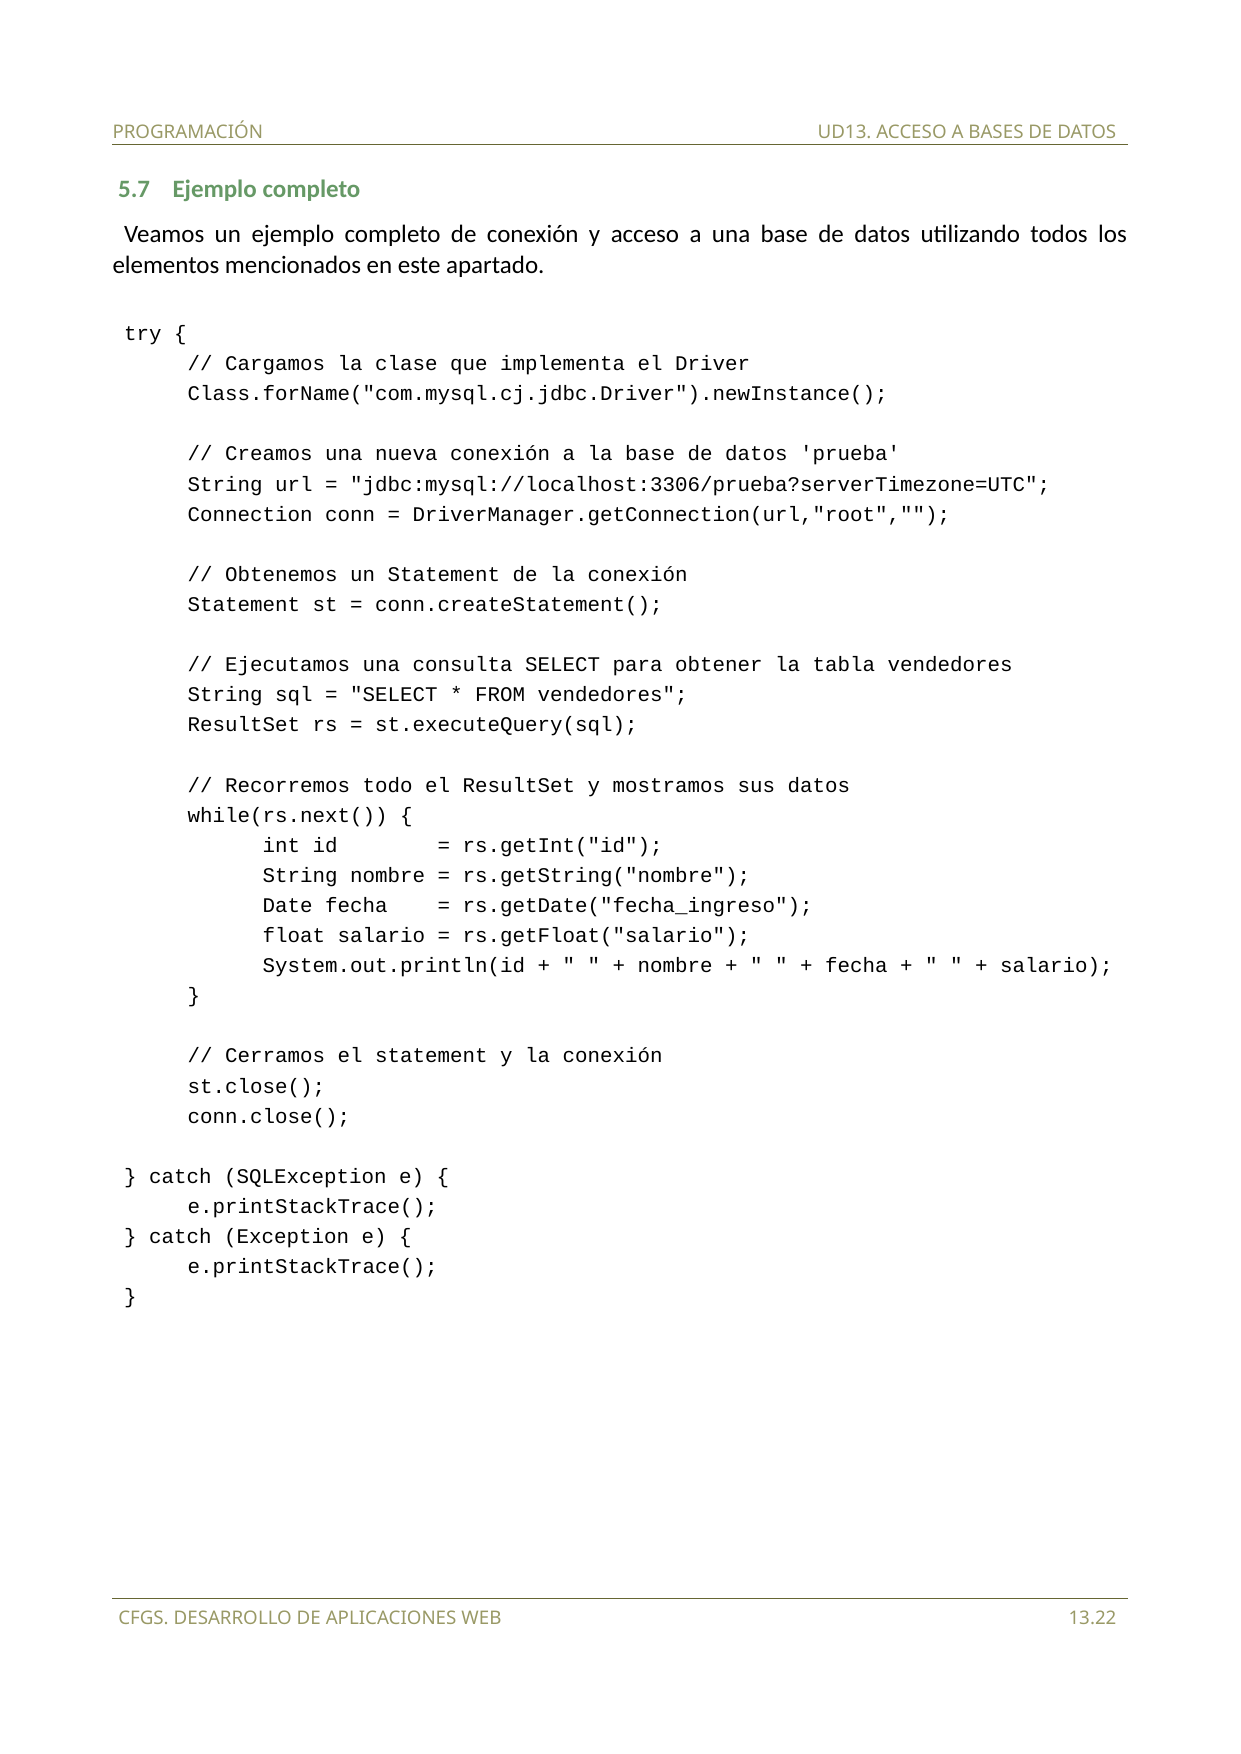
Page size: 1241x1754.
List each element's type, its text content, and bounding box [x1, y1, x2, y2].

text String url = "jdbc:mysql://localhost:3306/prueba?serverTimezone=UTC"; [112, 473, 1128, 497]
text conn.close(); [112, 1106, 1128, 1129]
text System.out.println(id + " " + nombre + " " + fecha + " " + salario); [112, 955, 1128, 979]
text // Cerramos el statement y la conexión [112, 1046, 1128, 1069]
text } [112, 1286, 1128, 1310]
text Veamos un ejemplo completo de conexión y acceso a una base de datos utilizando todos los elementos mencionados en este apartado. [112, 218, 1128, 279]
text } catch (Exception e) { [112, 1226, 1128, 1250]
text int id = rs.getInt("id"); [112, 835, 1128, 858]
text } [112, 985, 1128, 1009]
text e.printStackTrace(); [112, 1196, 1128, 1220]
text while(rs.next()) { [112, 805, 1128, 828]
text st.close(); [112, 1076, 1128, 1099]
subtitle Ejemplo completo [112, 173, 1128, 204]
text Connection conn = DriverManager.getConnection(url,"root",""); [112, 504, 1128, 527]
text Statement st = conn.createStatement(); [112, 594, 1128, 618]
text // Ejecutamos una consulta SELECT para obtener la tabla vendedores [112, 654, 1128, 678]
text Date fecha = rs.getDate("fecha_ingreso"); [112, 895, 1128, 919]
text // Creamos una nueva conexión a la base de datos 'prueba' [112, 443, 1128, 467]
text try { [112, 323, 1128, 347]
text // Recorremos todo el ResultSet y mostramos sus datos [112, 774, 1128, 798]
text // Obtenemos un Statement de la conexión [112, 564, 1128, 587]
text String nombre = rs.getString("nombre"); [112, 865, 1128, 888]
text } catch (SQLException e) { [112, 1166, 1128, 1189]
text String sql = "SELECT * FROM vendedores"; [112, 684, 1128, 708]
text float salario = rs.getFloat("salario"); [112, 925, 1128, 949]
text Class.forName("com.mysql.cj.jdbc.Driver").newInstance(); [112, 383, 1128, 407]
text // Cargamos la clase que implementa el Driver [112, 353, 1128, 377]
text e.printStackTrace(); [112, 1256, 1128, 1280]
text ResultSet rs = st.executeQuery(sql); [112, 714, 1128, 738]
